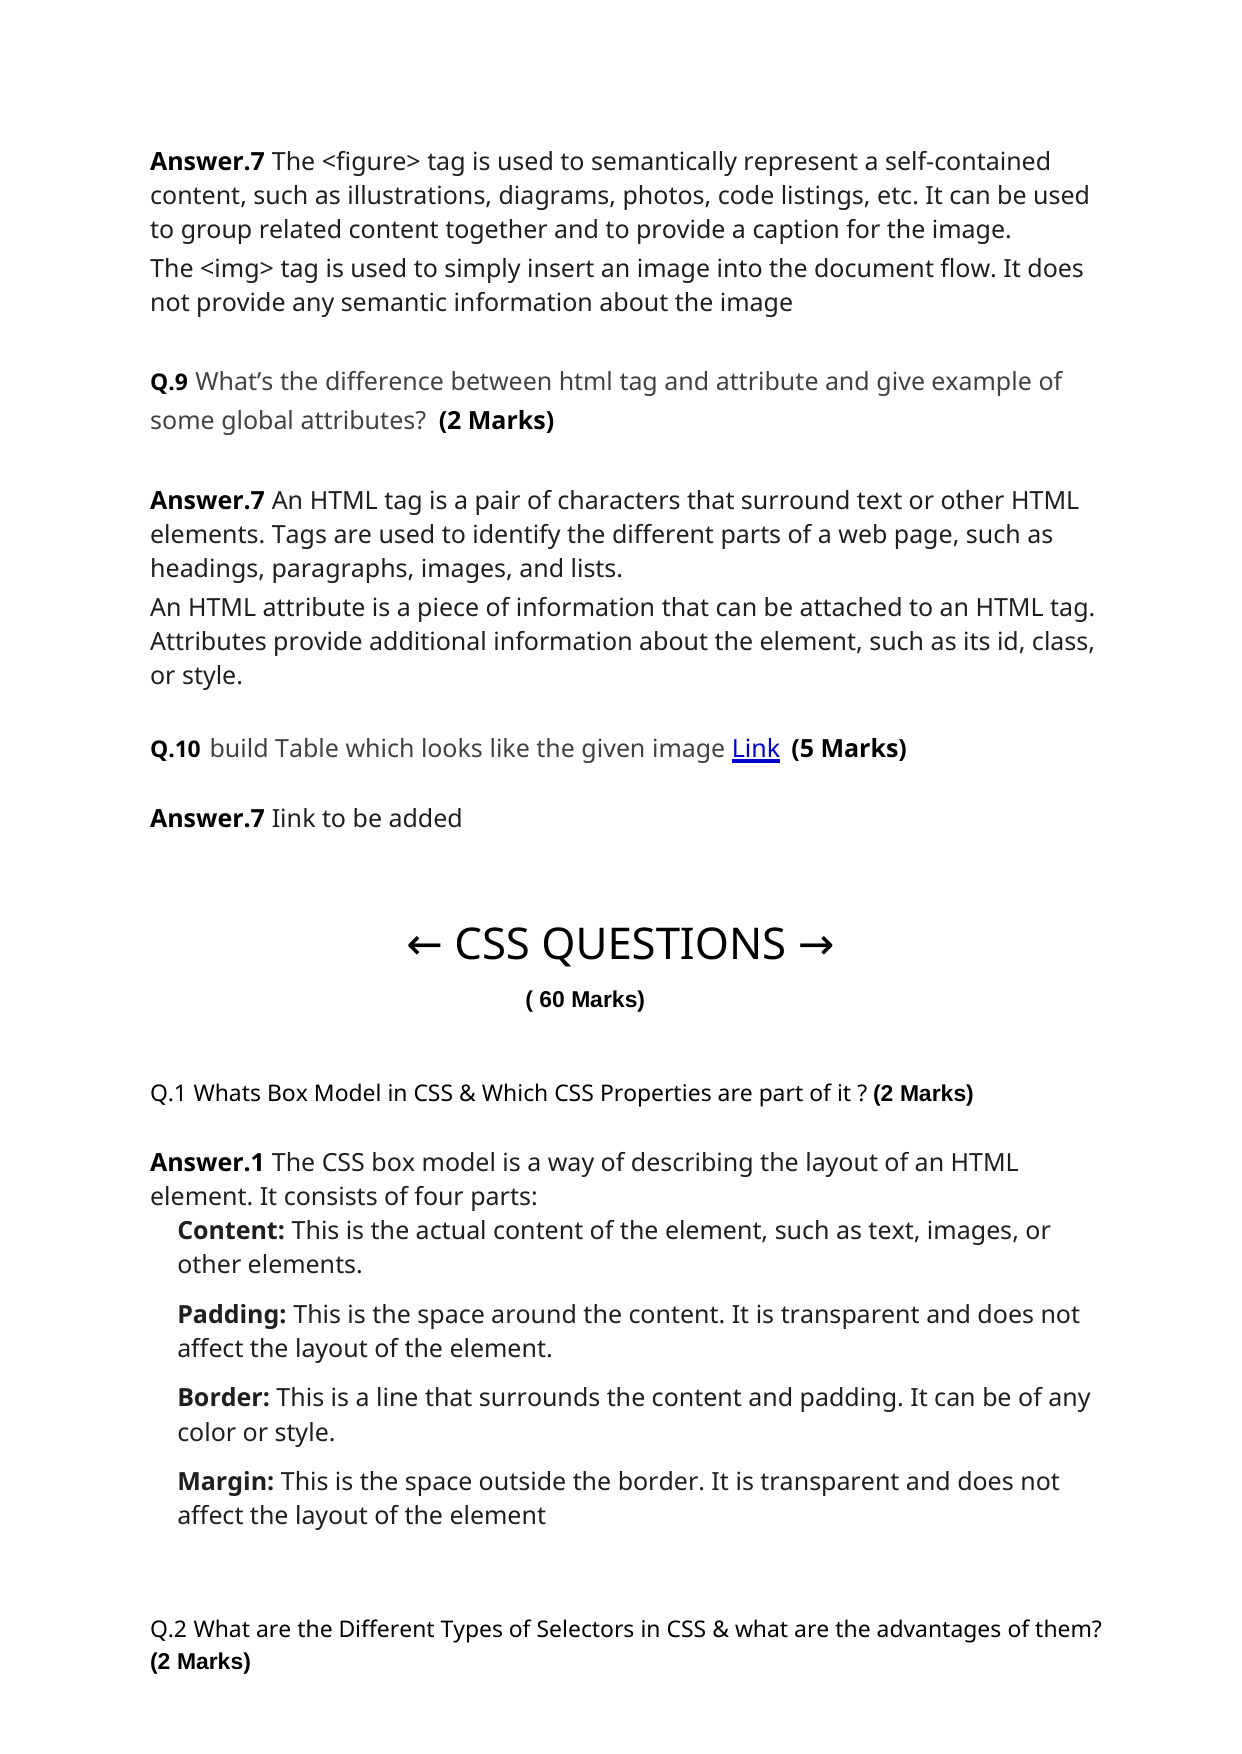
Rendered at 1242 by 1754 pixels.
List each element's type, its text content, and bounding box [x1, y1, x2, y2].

text Answer.7 An HTML tag is a pair of characters that surround text or other HTML elements. Tags are used to identify the different parts of a web page, such as headings, paragraphs, images, and lists. [150, 482, 1104, 584]
list What are the Different Types of Selectors in CSS & what are the advantages of them? [150, 1613, 1104, 1644]
list What’s the difference between html tag and attribute and give example of some global attributes? (2 Marks) [150, 363, 1073, 436]
list Padding: This is the space around the content. It is transparent and does not affect the layout of the element. [139, 1296, 1104, 1364]
subtitle (2 Marks) [150, 1648, 1104, 1674]
list Content: This is the actual content of the element, such as text, images, or other elements. [139, 1213, 1104, 1281]
text ← CSS QUESTIONS → [304, 913, 936, 972]
text Answer.1 The CSS box model is a way of describing the layout of an HTML element. It consists of four parts: [150, 1144, 1104, 1213]
text The <img> tag is used to simply insert an image into the document flow. It does not provide any semantic information about the image [150, 251, 1104, 319]
list Whats Box Model in CSS & Which CSS Properties are part of it ? (2 Marks) [150, 1077, 1104, 1108]
subtitle ( 60 Marks) [234, 986, 936, 1012]
text Answer.7 The <figure> tag is used to semantically represent a self-contained content, such as illustrations, diagrams, photos, code listings, etc. It can be used to group related content together and to provide a caption for the image. [150, 144, 1104, 246]
list Margin: This is the space outside the border. It is transparent and does not affect the layout of the element [139, 1464, 1104, 1532]
list build Table which looks like the given image Link (5 Marks) [150, 731, 1104, 765]
text An HTML attribute is a piece of information that can be attached to an HTML tag. Attributes provide additional information about the element, such as its id, class, or style. [150, 589, 1104, 692]
list Border: This is a line that surrounds the content and padding. It can be of any color or style. [139, 1380, 1104, 1448]
text Answer.7 Iink to be added [150, 801, 1104, 835]
